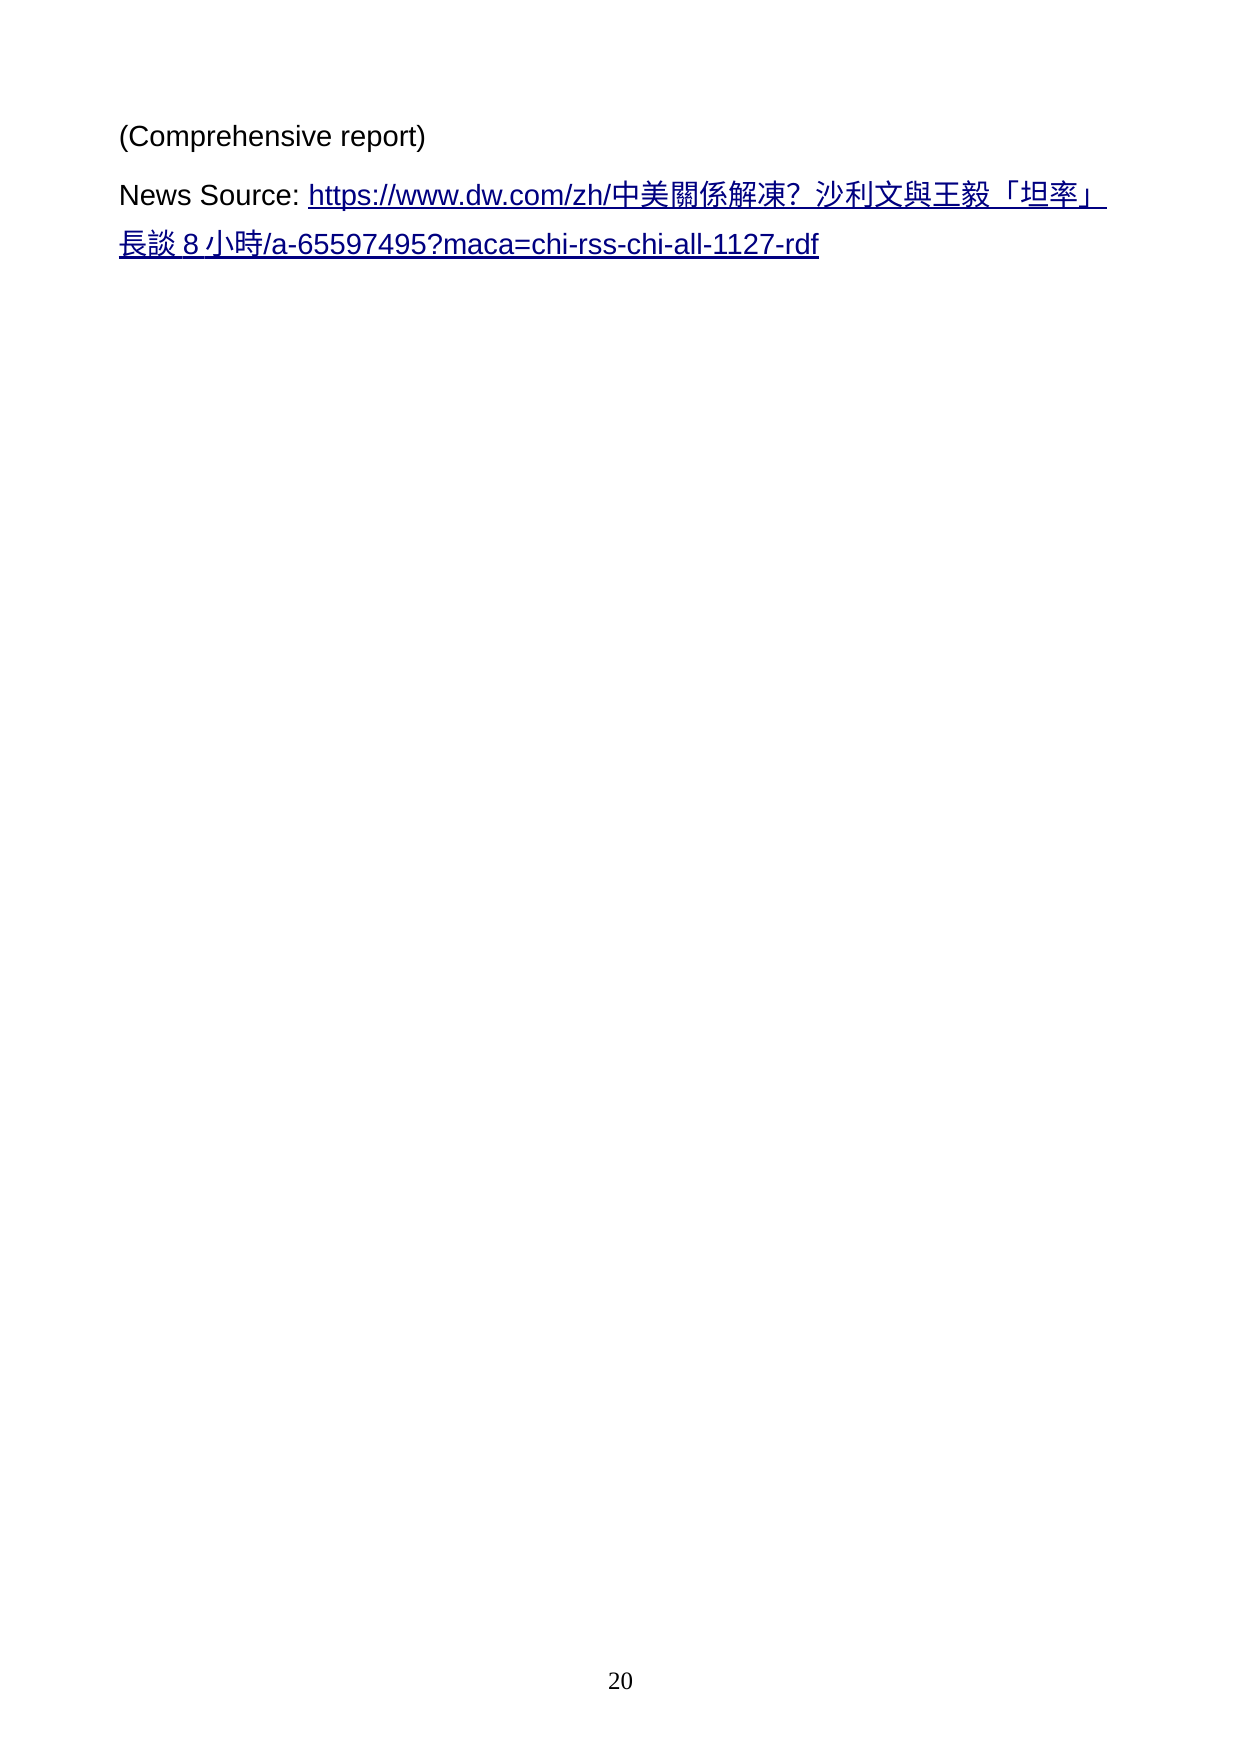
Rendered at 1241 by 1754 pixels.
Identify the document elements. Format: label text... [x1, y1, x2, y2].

text News Source: https://www.dw.com/zh/中美關係解凍？沙利文與王毅「坦率」長談8小時/a-65597495?maca=chi-rss-chi-all-1127-rdf [118, 172, 1122, 262]
text (Comprehensive report) [118, 118, 1122, 152]
